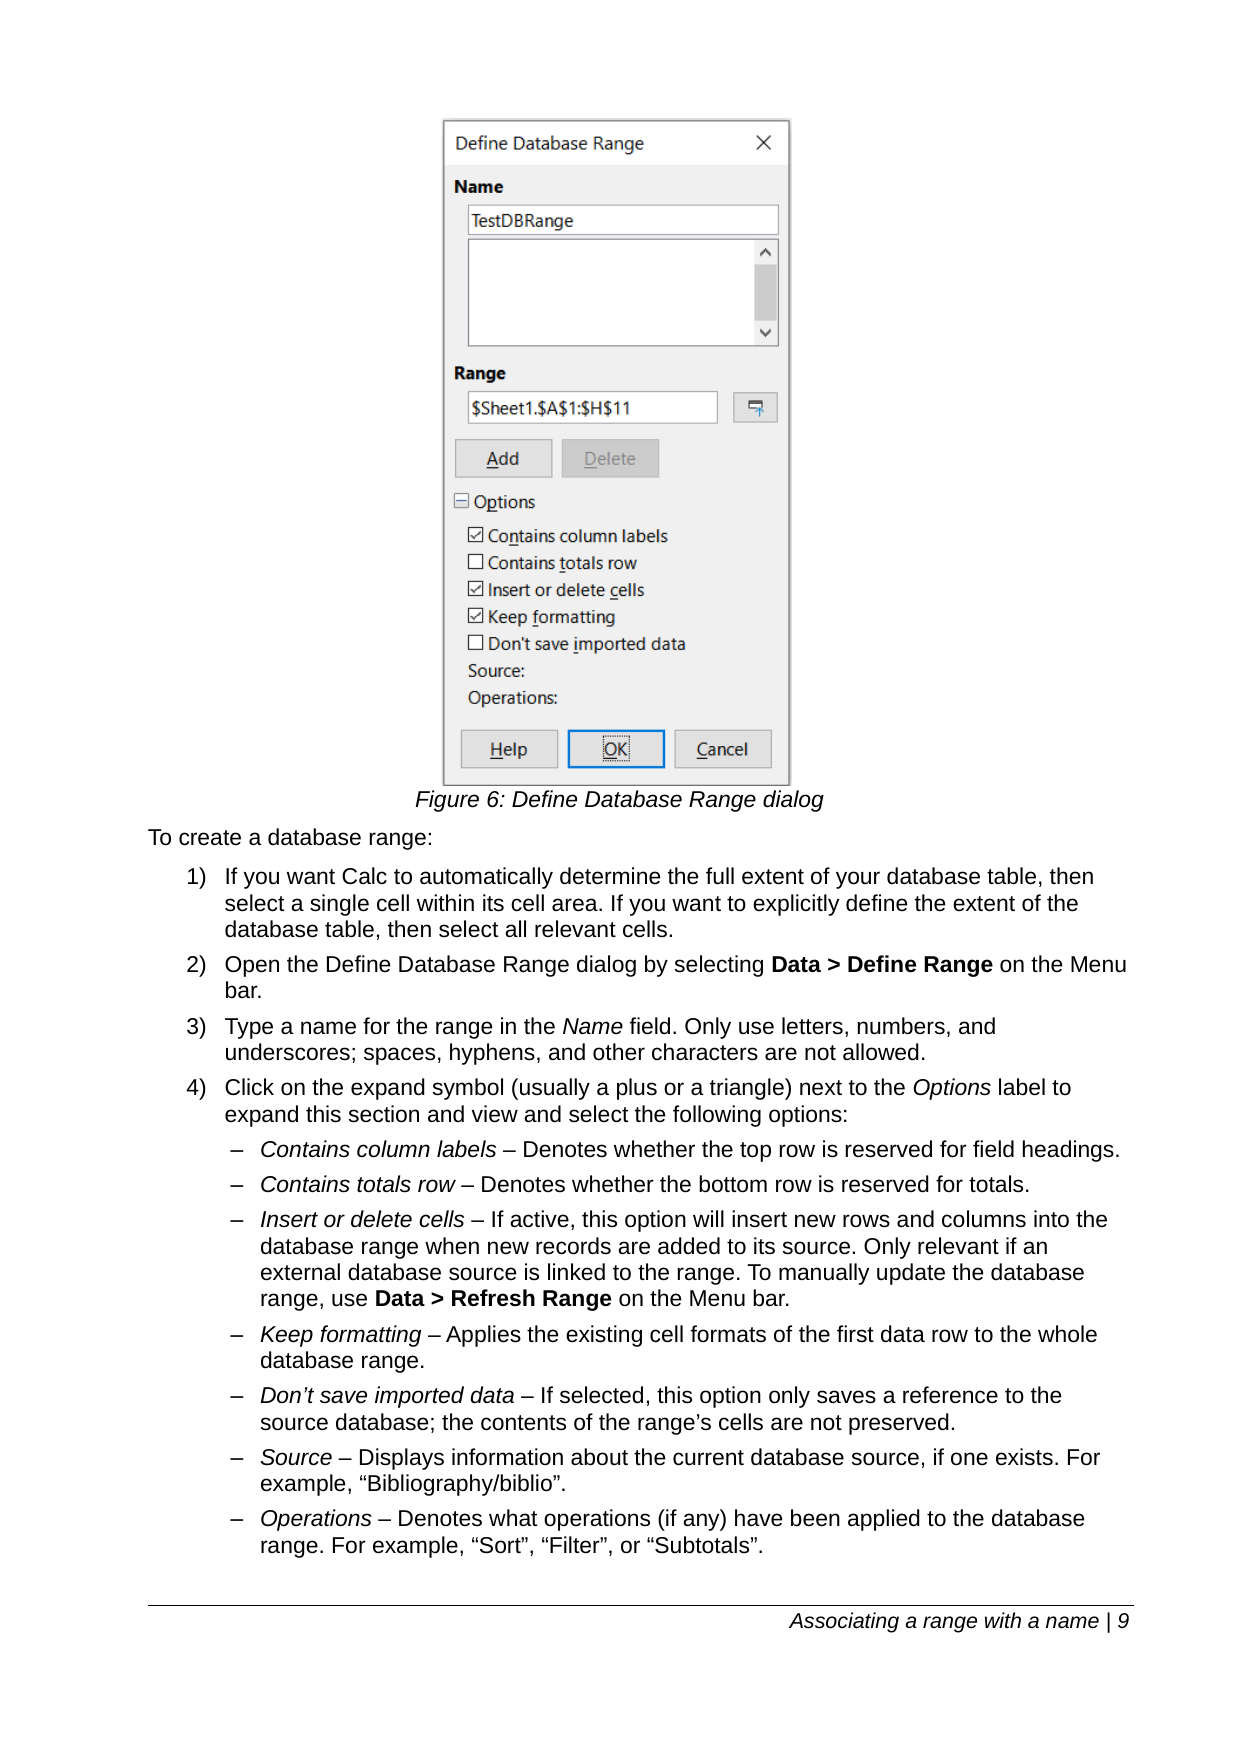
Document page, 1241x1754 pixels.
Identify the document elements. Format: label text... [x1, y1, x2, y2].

list To create a database range: [148, 824, 1134, 851]
list Operations – Denotes what operations (if any) have been applied to the database range. For example, “Sort”, “Filter”, or “Subtotals”. [230, 1505, 1134, 1558]
list Don’t save imported data – If selected, this option only saves a reference to the source database; the contents of the range’s cells are not preserved. [230, 1382, 1134, 1435]
list Keep formatting – Applies the existing cell formats of the first data row to the whole database range. [230, 1321, 1134, 1373]
list Insert or delete cells – If active, this option will insert new rows and columns into the database range when new records are added to its source. Only relevant if an external database source is linked to the range. To manually update the database range, use Data > Refresh Range on the Menu bar. [230, 1206, 1134, 1312]
list Contains column labels – Denotes whether the top row is reserved for field headings. [230, 1136, 1134, 1162]
list Source – Displays information about the current database source, if one exists. For example, “Bibliography/biblio”. [230, 1444, 1134, 1496]
text Figure 6: Define Database Range dialog [415, 118, 867, 812]
list Contains totals row – Denotes whether the bottom row is reserved for totals. [230, 1171, 1134, 1197]
list Click on the expand symbol (usually a plus or a triangle) next to the Options label to expand this section and view and select the following options: [207, 1074, 1134, 1127]
picture [441, 118, 792, 786]
list Open the Define Database Range dialog by selecting Data > Define Range on the Menu bar. [207, 951, 1134, 1004]
list If you want Calc to automatically determine the full extent of your database table, then select a single cell within its cell area. If you want to explicitly define the extent of the database table, then select all relevant cells. [207, 863, 1134, 942]
list Type a name for the range in the Name field. Only use letters, numbers, and underscores; spaces, hyphens, and other characters are not allowed. [207, 1013, 1134, 1065]
